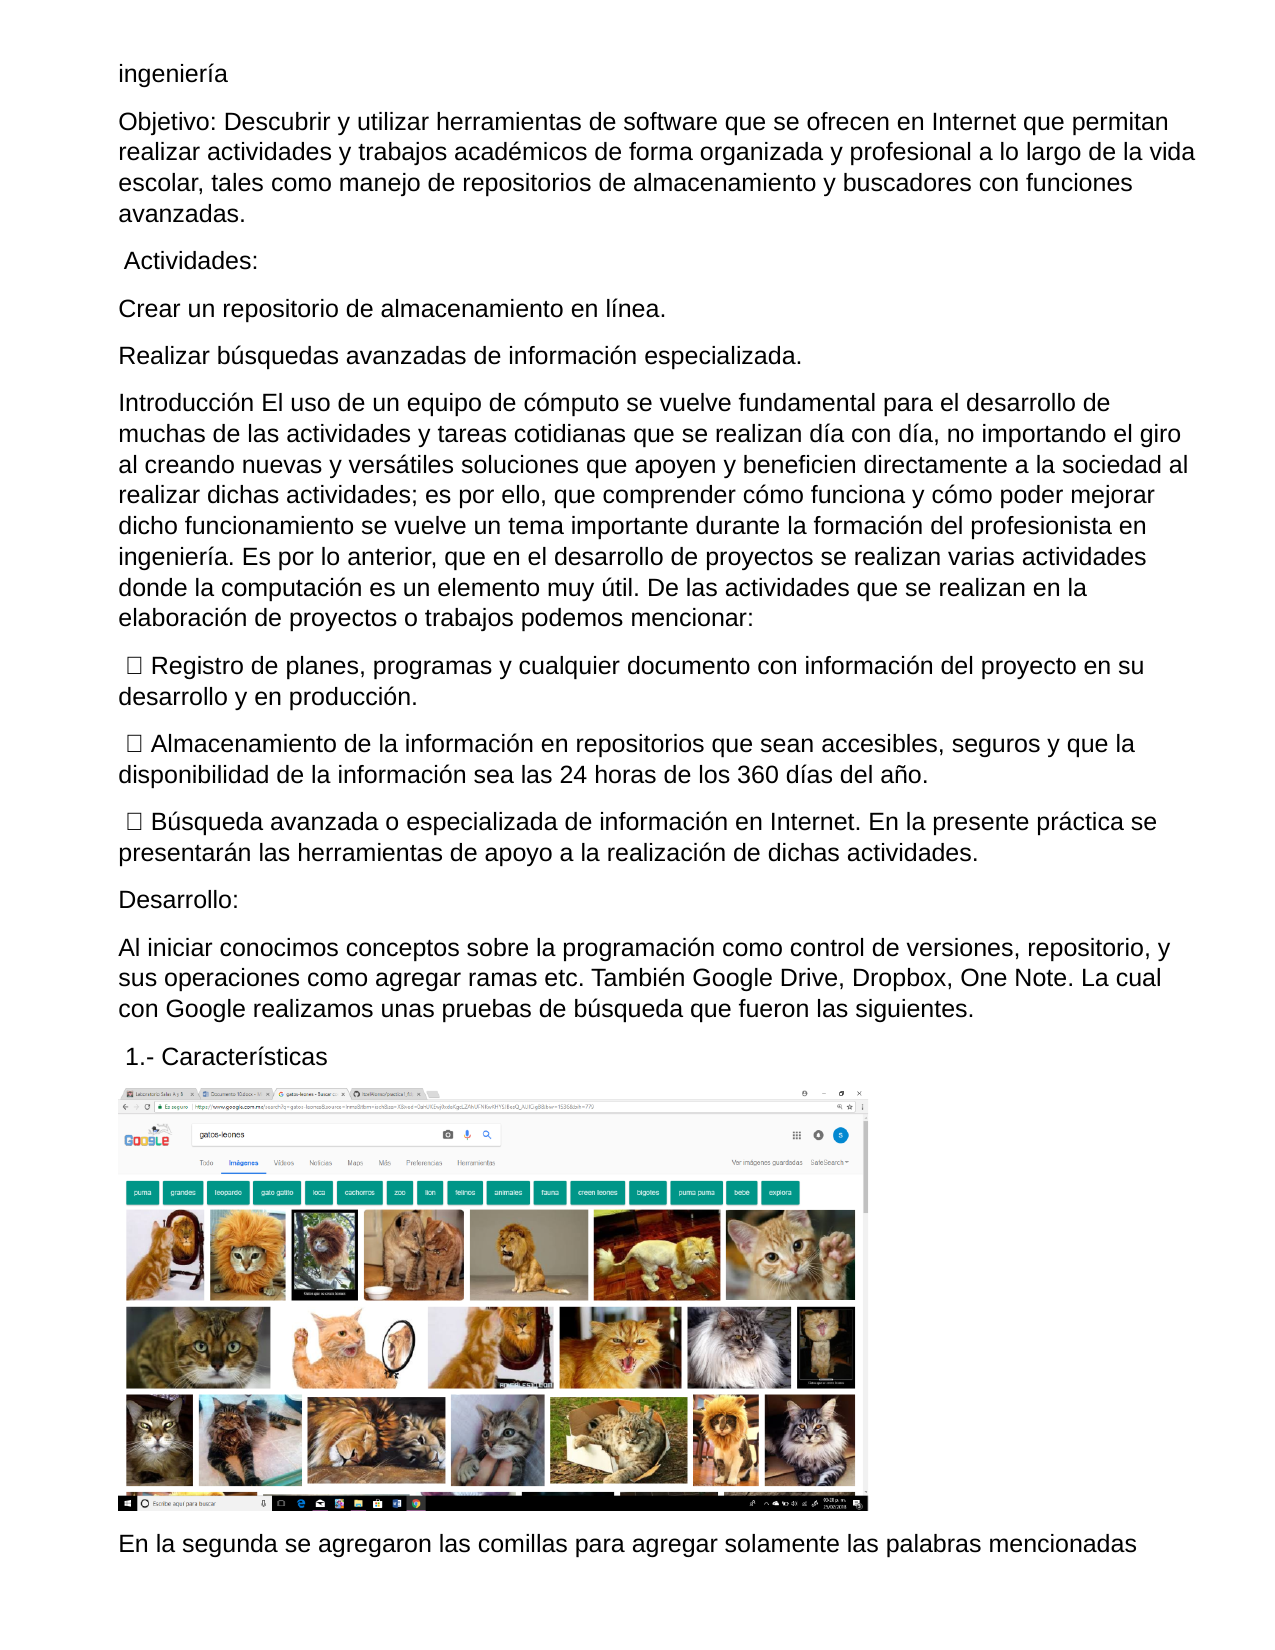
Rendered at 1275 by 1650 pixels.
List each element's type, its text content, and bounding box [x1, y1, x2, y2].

text Objetivo: Descubrir y utilizar herramientas de software que se ofrecen en Internet que permitan realizar actividades y trabajos académicos de forma organizada y profesional a lo largo de la vida escolar, tales como manejo de repositorios de almacenamiento y buscadores con funciones avanzadas. [118, 107, 1205, 227]
text Actividades: [118, 246, 1205, 275]
text Crear un repositorio de almacenamiento en línea. [118, 293, 1205, 322]
text Introducción El uso de un equipo de cómputo se vuelve fundamental para el desarrollo de muchas de las actividades y tareas cotidianas que se realizan día con día, no importando el giro al creando nuevas y versátiles soluciones que apoyen y beneficien directamente a la sociedad al realizar dichas actividades; es por ello, que comprender cómo funciona y cómo poder mejorar dicho funcionamiento se vuelve un tema importante durante la formación del profesionista en ingeniería. Es por lo anterior, que en el desarrollo de proyectos se realizan varias actividades donde la computación es un elemento muy útil. De las actividades que se realizan en la elaboración de proyectos o trabajos podemos mencionar: [118, 388, 1205, 632]
text Desarrollo: [118, 885, 1205, 914]
text  Registro de planes, programas y cualquier documento con información del proyecto en su desarrollo y en producción. [118, 651, 1205, 710]
text En la segunda se agregaron las comillas para agregar solamente las palabras mencionadas [118, 1529, 1205, 1558]
text Realizar búsquedas avanzadas de información especializada. [118, 341, 1205, 370]
text ingeniería [118, 59, 1205, 88]
text 1.- Características [118, 1041, 1205, 1070]
text Al iniciar conocimos conceptos sobre la programación como control de versiones, repositorio, y sus operaciones como agregar ramas etc. También Google Drive, Dropbox, One Note. La cual con Google realizamos unas pruebas de búsqueda que fueron las siguientes. [118, 933, 1205, 1023]
text  Almacenamiento de la información en repositorios que sean accesibles, seguros y que la disponibilidad de la información sea las 24 horas de los 360 días del año. [118, 729, 1205, 788]
text  Búsqueda avanzada o especializada de información en Internet. En la presente práctica se presentarán las herramientas de apoyo a la realización de dichas actividades. [118, 807, 1205, 867]
